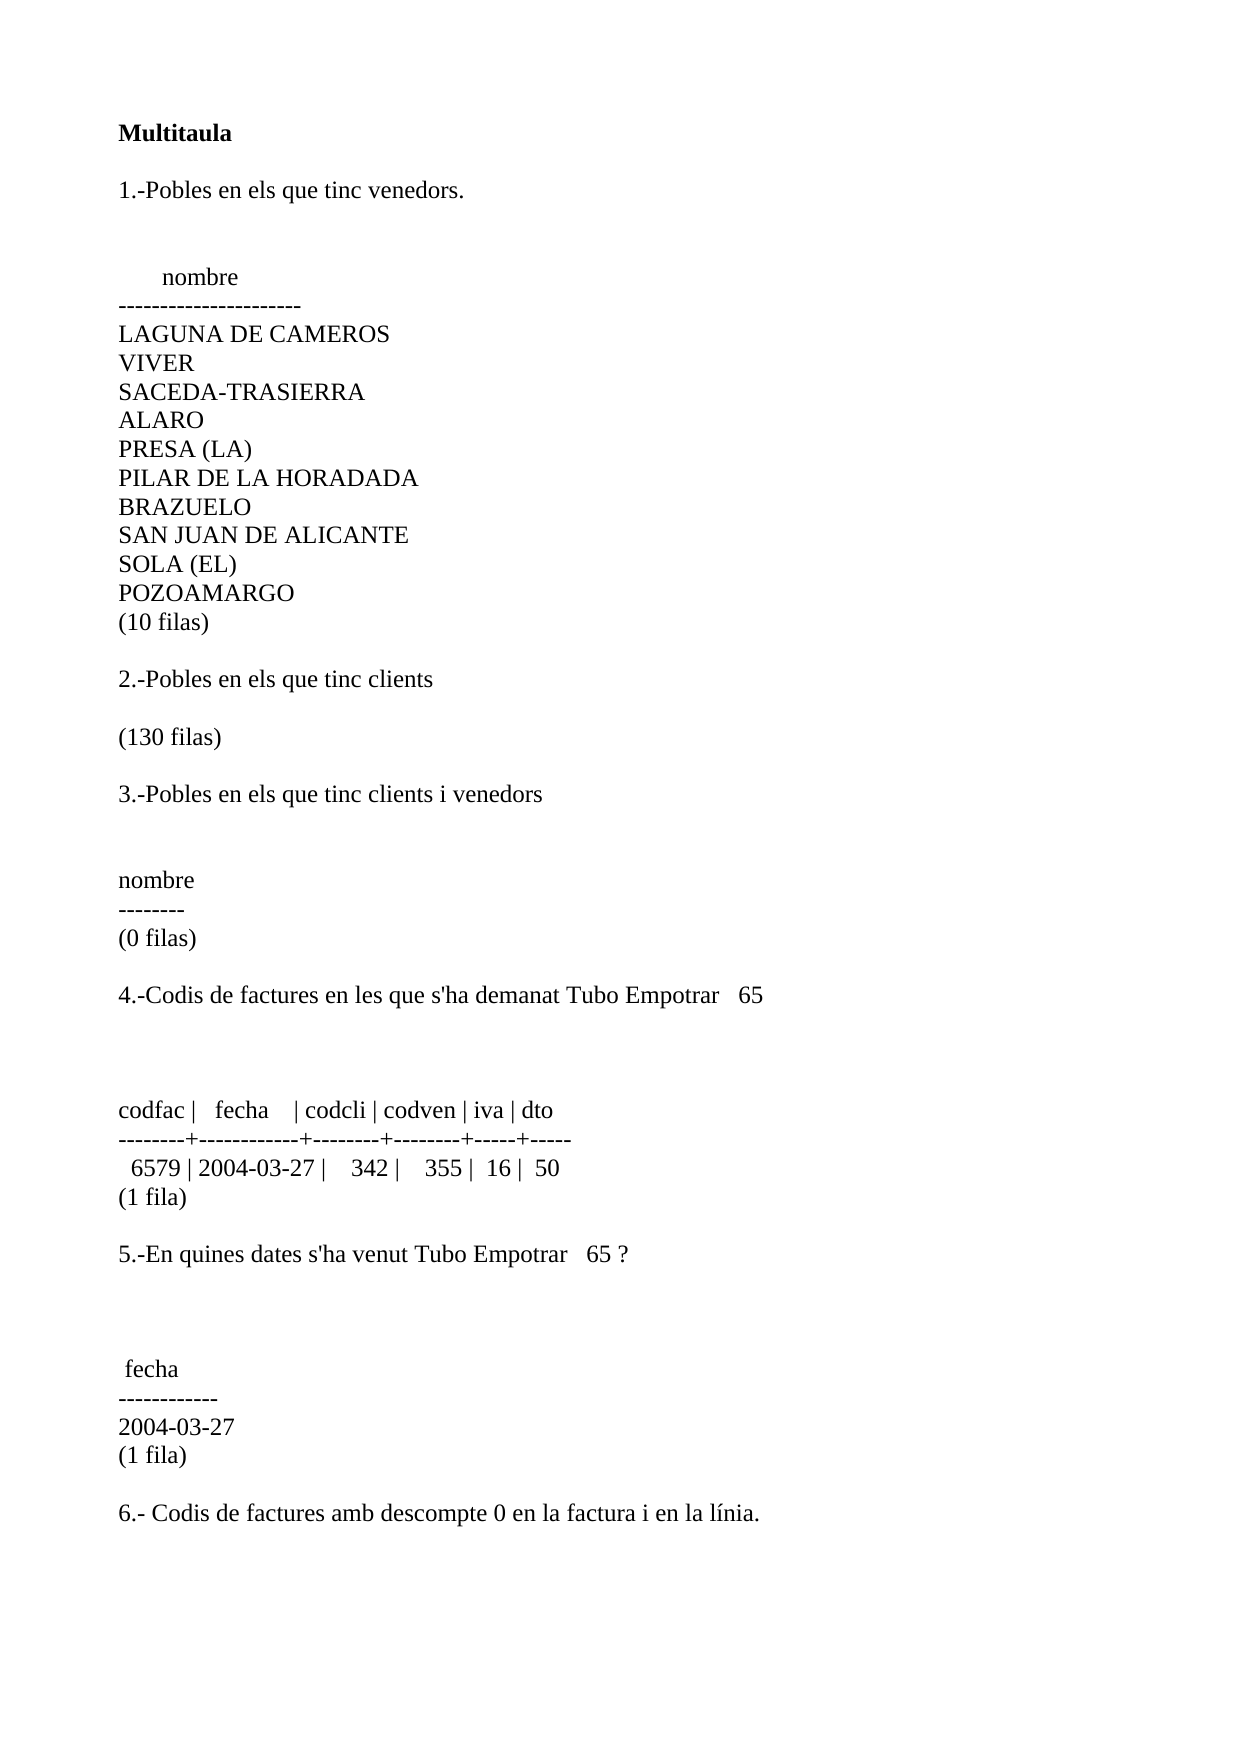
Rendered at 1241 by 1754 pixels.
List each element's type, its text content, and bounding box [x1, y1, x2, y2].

text (1 fila) [118, 1182, 1122, 1211]
text nombre [118, 262, 1122, 291]
text 2004-03-27 [118, 1412, 1122, 1441]
text BRAZUELO [118, 492, 1122, 521]
text 1.-Pobles en els que tinc venedors. [118, 176, 1122, 204]
text SACEDA-TRASIERRA [118, 377, 1122, 406]
text VIVER [118, 348, 1122, 377]
text POZOAMARGO [118, 578, 1122, 607]
text (10 filas) [118, 607, 1122, 636]
text nombre [118, 866, 1122, 894]
text fecha [118, 1354, 1122, 1383]
text PRESA (LA) [118, 434, 1122, 463]
text SAN JUAN DE ALICANTE [118, 521, 1122, 549]
text -------- [118, 894, 1122, 923]
text 5.-En quines dates s'ha venut Tubo Empotrar 65 ? [118, 1239, 1122, 1268]
text ALARO [118, 406, 1122, 434]
text 3.-Pobles en els que tinc clients i venedors [118, 779, 1122, 808]
text 2.-Pobles en els que tinc clients [118, 664, 1122, 693]
text codfac | fecha | codcli | codven | iva | dto [118, 1096, 1122, 1124]
text ------------ [118, 1383, 1122, 1412]
text SOLA (EL) [118, 549, 1122, 578]
text 6.- Codis de factures amb descompte 0 en la factura i en la línia. [118, 1498, 1122, 1527]
text 4.-Codis de factures en les que s'ha demanat Tubo Empotrar 65 [118, 981, 1122, 1009]
text Multitaula [118, 118, 1122, 147]
text PILAR DE LA HORADADA [118, 463, 1122, 492]
text 6579 | 2004-03-27 | 342 | 355 | 16 | 50 [118, 1153, 1122, 1182]
text ---------------------- [118, 291, 1122, 319]
text (1 fila) [118, 1441, 1122, 1469]
text --------+------------+--------+--------+-----+----- [118, 1124, 1122, 1153]
text (130 filas) [118, 722, 1122, 751]
text (0 filas) [118, 923, 1122, 952]
text LAGUNA DE CAMEROS [118, 319, 1122, 348]
